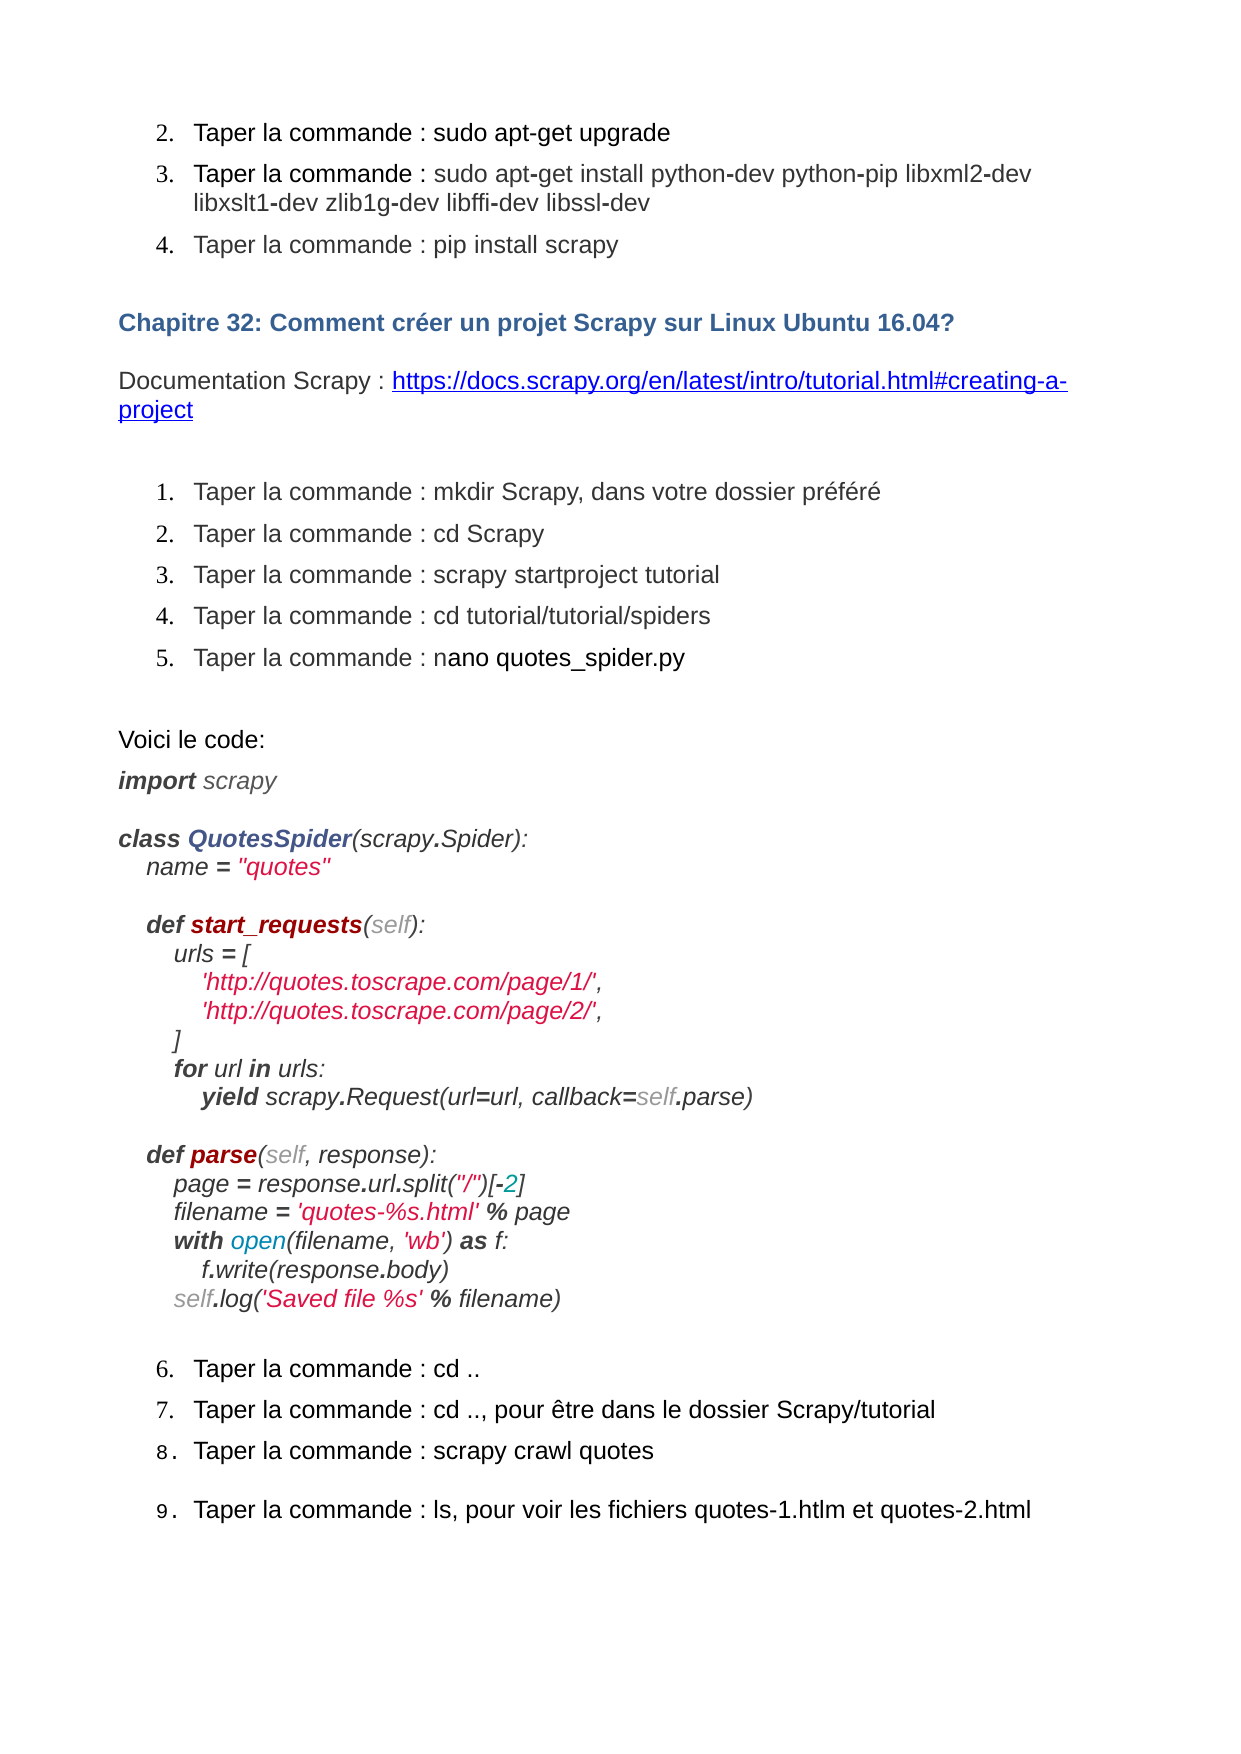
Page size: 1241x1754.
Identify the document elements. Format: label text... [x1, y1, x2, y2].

list Taper la commande : mkdir Scrapy, dans votre dossier préféré [156, 477, 1122, 506]
text for url in urls: [118, 1053, 1122, 1082]
text import scrapy [118, 766, 1122, 795]
list Taper la commande : scrapy crawl quotes [156, 1436, 1122, 1466]
subtitle Chapitre 32: Comment créer un projet Scrapy sur Linux Ubuntu 16.04? [118, 308, 1122, 337]
text urls = [ [118, 938, 1122, 967]
text class QuotesSpider(scrapy.Spider): [118, 823, 1122, 852]
text filename = 'quotes-%s.html' % page [118, 1197, 1122, 1226]
text def parse(self, response): [118, 1140, 1122, 1168]
list Taper la commande : sudo apt-get upgrade [156, 118, 1122, 147]
text name = "quotes" [118, 852, 1122, 881]
text def start_requests(self): [118, 910, 1122, 938]
list Taper la commande : cd .., pour être dans le dossier Scrapy/tutorial [156, 1395, 1122, 1424]
text self.log('Saved file %s' % filename) [118, 1283, 1122, 1312]
list Taper la commande : scrapy startproject tutorial [156, 560, 1122, 589]
text yield scrapy.Request(url=url, callback=self.parse) [118, 1082, 1122, 1111]
list Taper la commande : cd tutorial/tutorial/spiders [156, 601, 1122, 630]
text 'http://quotes.toscrape.com/page/2/', [118, 996, 1122, 1025]
text ] [118, 1025, 1122, 1053]
list Taper la commande : cd .. [156, 1353, 1122, 1382]
text page = response.url.split("/")[-2] [118, 1168, 1122, 1197]
list Taper la commande : pip install scrapy [156, 229, 1122, 258]
text f.write(response.body) [118, 1255, 1122, 1283]
text with open(filename, 'wb') as f: [118, 1226, 1122, 1255]
list Taper la commande : nano quotes_spider.py [156, 643, 1122, 671]
list Taper la commande : cd Scrapy [156, 518, 1122, 547]
text Documentation Scrapy : https://docs.scrapy.org/en/latest/intro/tutorial.html#creating-a-project [118, 366, 1122, 423]
list Taper la commande : sudo apt-get install python-dev python-pip libxml2-dev libxslt1-dev zlib1g-dev libffi-dev libssl-dev [156, 159, 1122, 217]
list Taper la commande : ls, pour voir les fichiers quotes-1.htlm et quotes-2.html [156, 1495, 1122, 1524]
text 'http://quotes.toscrape.com/page/1/', [118, 967, 1122, 996]
text Voici le code: [118, 725, 1122, 753]
